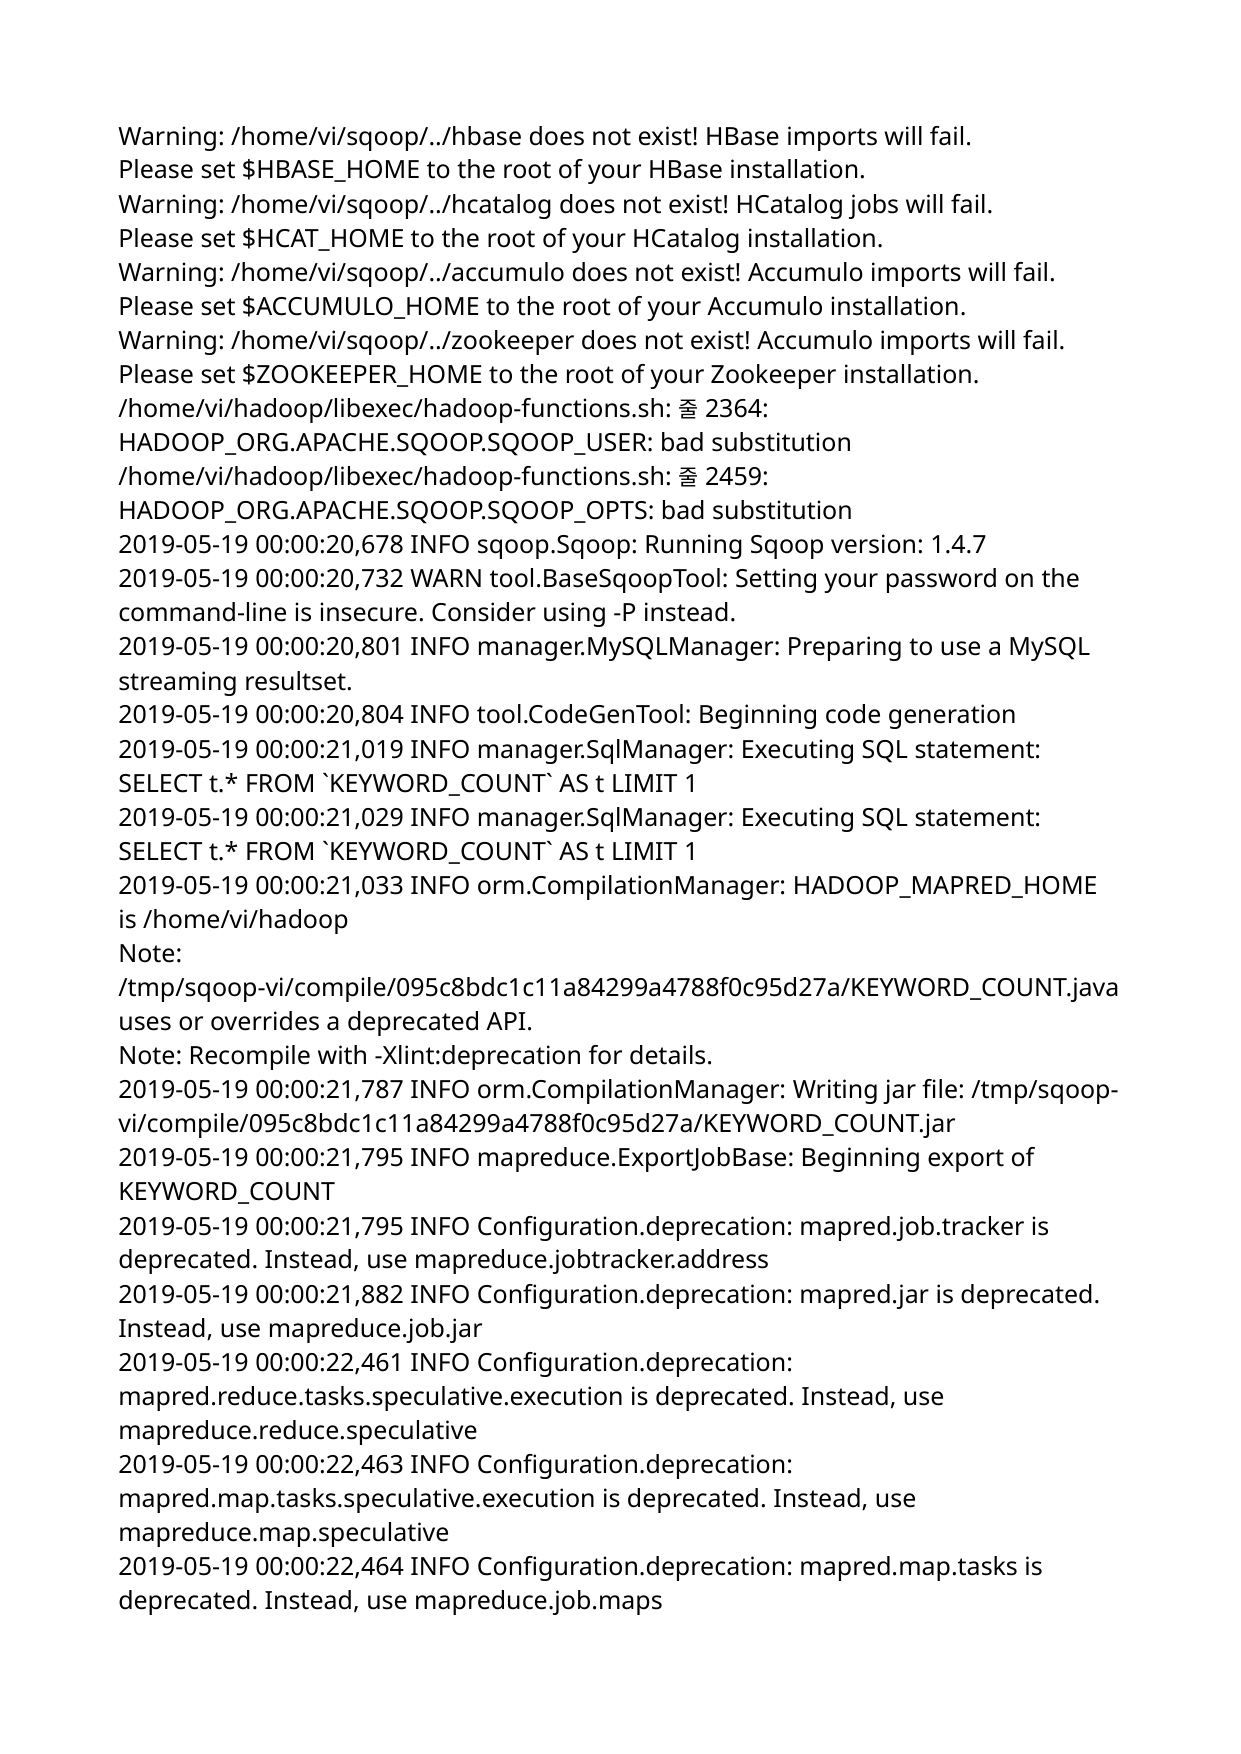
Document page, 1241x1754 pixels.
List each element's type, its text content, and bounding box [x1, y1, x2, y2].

text Warning: /home/vi/sqoop/../accumulo does not exist! Accumulo imports will fail. [118, 254, 1122, 288]
text 2019-05-19 00:00:20,804 INFO tool.CodeGenTool: Beginning code generation [118, 697, 1122, 731]
text Please set $HCAT_HOME to the root of your HCatalog installation. [118, 220, 1122, 254]
text 2019-05-19 00:00:22,463 INFO Configuration.deprecation: mapred.map.tasks.speculative.execution is deprecated. Instead, use mapreduce.map.speculative [118, 1447, 1122, 1549]
text 2019-05-19 00:00:21,029 INFO manager.SqlManager: Executing SQL statement: SELECT t.* FROM `KEYWORD_COUNT` AS t LIMIT 1 [118, 799, 1122, 867]
text 2019-05-19 00:00:22,464 INFO Configuration.deprecation: mapred.map.tasks is deprecated. Instead, use mapreduce.job.maps [118, 1549, 1122, 1617]
text 2019-05-19 00:00:21,787 INFO orm.CompilationManager: Writing jar file: /tmp/sqoop-vi/compile/095c8bdc1c11a84299a4788f0c95d27a/KEYWORD_COUNT.jar [118, 1072, 1122, 1140]
text Please set $ZOOKEEPER_HOME to the root of your Zookeeper installation. [118, 357, 1122, 391]
text /home/vi/hadoop/libexec/hadoop-functions.sh: 줄 2364: HADOOP_ORG.APACHE.SQOOP.SQOOP_USER: bad substitution [118, 391, 1122, 459]
text Please set $HBASE_HOME to the root of your HBase installation. [118, 152, 1122, 186]
text 2019-05-19 00:00:22,461 INFO Configuration.deprecation: mapred.reduce.tasks.speculative.execution is deprecated. Instead, use mapreduce.reduce.speculative [118, 1344, 1122, 1447]
text 2019-05-19 00:00:20,801 INFO manager.MySQLManager: Preparing to use a MySQL streaming resultset. [118, 629, 1122, 697]
text 2019-05-19 00:00:21,033 INFO orm.CompilationManager: HADOOP_MAPRED_HOME is /home/vi/hadoop [118, 867, 1122, 936]
text Note: /tmp/sqoop-vi/compile/095c8bdc1c11a84299a4788f0c95d27a/KEYWORD_COUNT.java uses or overrides a deprecated API. [118, 936, 1122, 1038]
text /home/vi/hadoop/libexec/hadoop-functions.sh: 줄 2459: HADOOP_ORG.APACHE.SQOOP.SQOOP_OPTS: bad substitution [118, 459, 1122, 527]
text Note: Recompile with -Xlint:deprecation for details. [118, 1038, 1122, 1072]
text Please set $ACCUMULO_HOME to the root of your Accumulo installation. [118, 288, 1122, 322]
text Warning: /home/vi/sqoop/../hbase does not exist! HBase imports will fail. [118, 118, 1122, 152]
text 2019-05-19 00:00:20,732 WARN tool.BaseSqoopTool: Setting your password on the command-line is insecure. Consider using -P instead. [118, 561, 1122, 629]
text Warning: /home/vi/sqoop/../zookeeper does not exist! Accumulo imports will fail. [118, 322, 1122, 357]
text 2019-05-19 00:00:21,019 INFO manager.SqlManager: Executing SQL statement: SELECT t.* FROM `KEYWORD_COUNT` AS t LIMIT 1 [118, 731, 1122, 799]
text 2019-05-19 00:00:21,795 INFO Configuration.deprecation: mapred.job.tracker is deprecated. Instead, use mapreduce.jobtracker.address [118, 1208, 1122, 1276]
text 2019-05-19 00:00:21,882 INFO Configuration.deprecation: mapred.jar is deprecated. Instead, use mapreduce.job.jar [118, 1276, 1122, 1344]
text 2019-05-19 00:00:21,795 INFO mapreduce.ExportJobBase: Beginning export of KEYWORD_COUNT [118, 1140, 1122, 1208]
text 2019-05-19 00:00:20,678 INFO sqoop.Sqoop: Running Sqoop version: 1.4.7 [118, 527, 1122, 561]
text Warning: /home/vi/sqoop/../hcatalog does not exist! HCatalog jobs will fail. [118, 186, 1122, 220]
